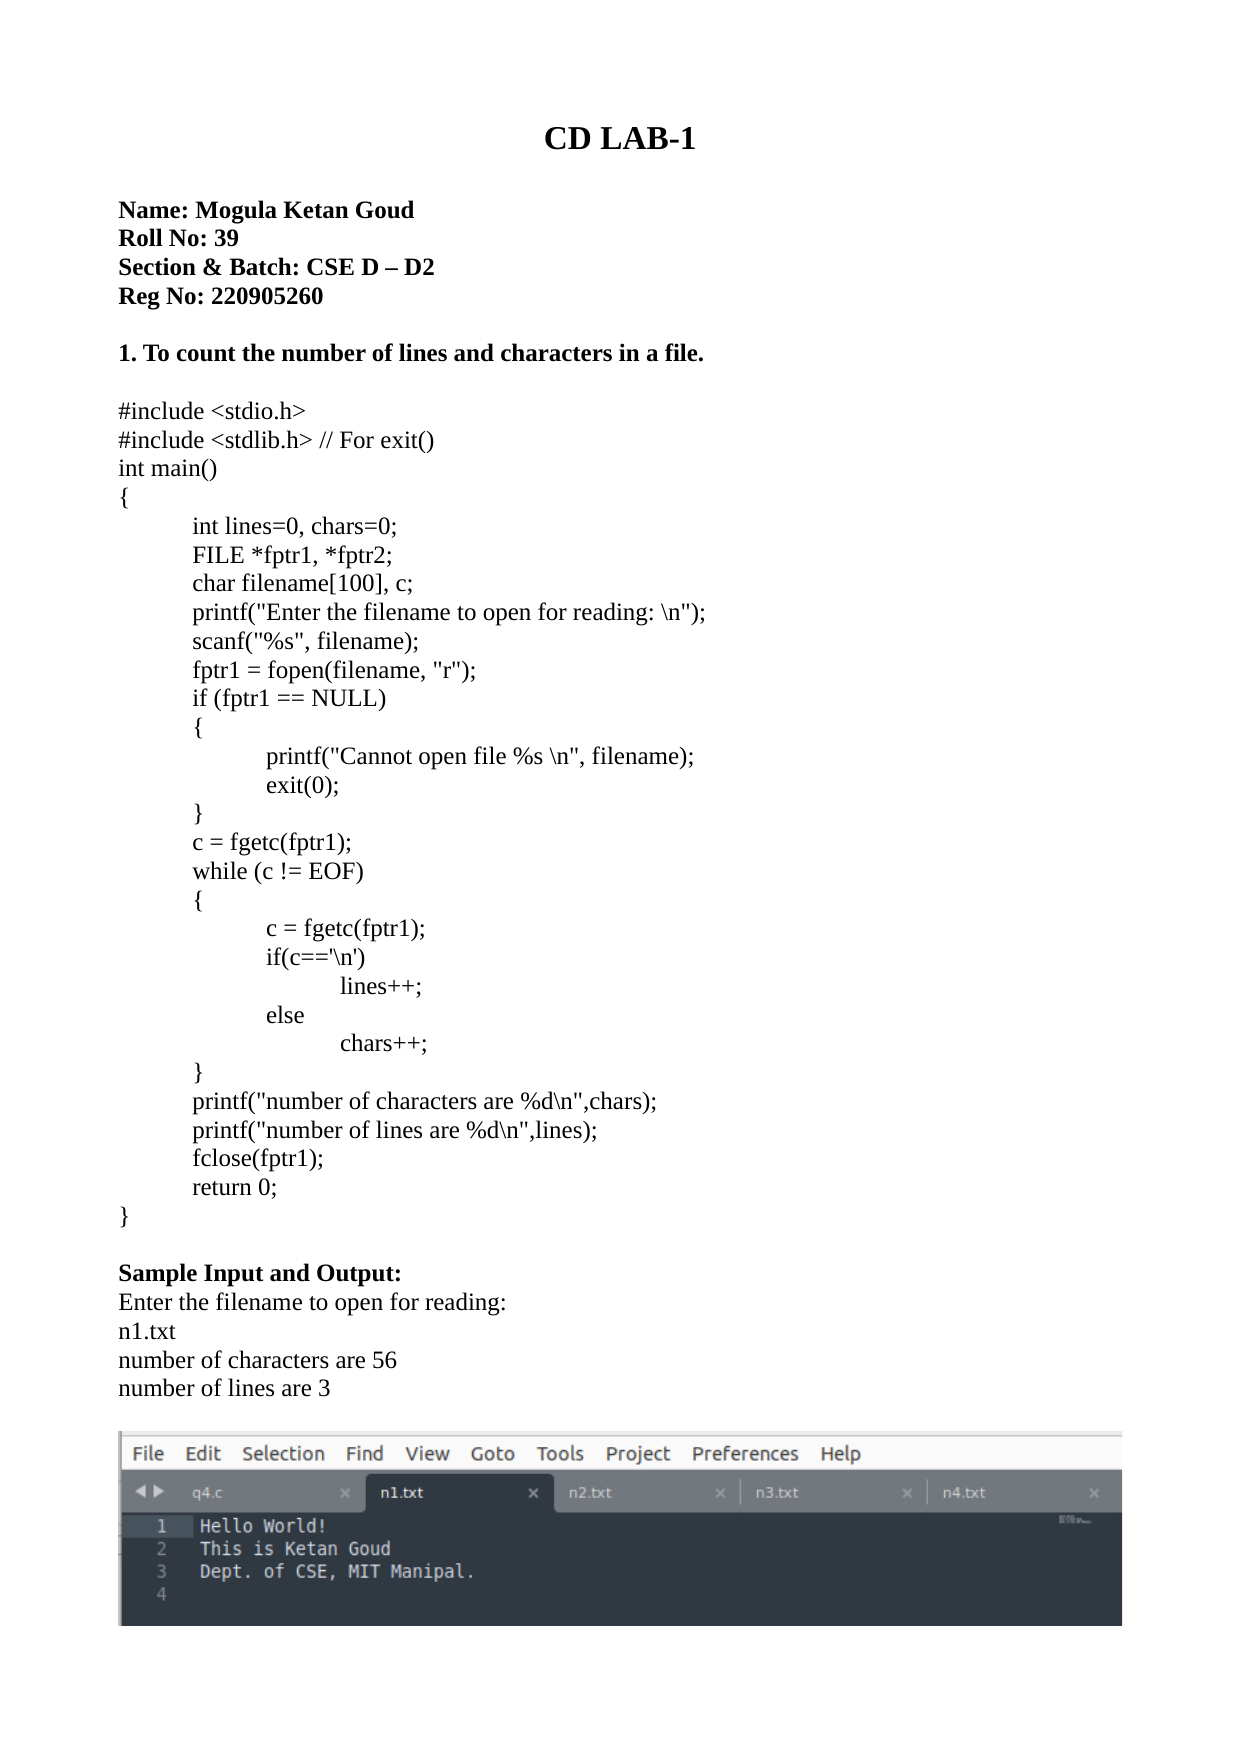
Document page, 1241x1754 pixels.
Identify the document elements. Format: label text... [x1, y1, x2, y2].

text number of characters are 56 [118, 1345, 1122, 1373]
text Roll No: 39 [118, 223, 1122, 252]
text char filename[100], c; [118, 568, 1122, 597]
text fptr1 = fopen(filename, "r"); [118, 655, 1122, 683]
text Name: Mogula Ketan Goud [118, 195, 1122, 223]
text else [118, 1000, 1122, 1028]
text int lines=0, chars=0; [118, 511, 1122, 540]
text while (c != EOF) [118, 856, 1122, 885]
text printf("number of lines are %d\n",lines); [118, 1115, 1122, 1143]
text if(c=='\n') [118, 942, 1122, 971]
text { [118, 712, 1122, 741]
text int main() [118, 453, 1122, 482]
text #include <stdlib.h> // For exit() [118, 425, 1122, 453]
text Section & Batch: CSE D – D2 [118, 252, 1122, 281]
text printf("Cannot open file %s \n", filename); [118, 741, 1122, 770]
text exit(0); [118, 770, 1122, 798]
text } [118, 1057, 1122, 1086]
text scanf("%s", filename); [118, 626, 1122, 655]
text fclose(fptr1); [118, 1143, 1122, 1172]
text c = fgetc(fptr1); [118, 913, 1122, 942]
picture [118, 1431, 1123, 1626]
text Reg No: 220905260 [118, 281, 1122, 310]
text { [118, 482, 1122, 511]
text Enter the filename to open for reading: [118, 1287, 1122, 1316]
text if (fptr1 == NULL) [118, 683, 1122, 712]
text { [118, 885, 1122, 913]
text printf("number of characters are %d\n",chars); [118, 1086, 1122, 1115]
text chars++; [118, 1028, 1122, 1057]
text number of lines are 3 [118, 1373, 1122, 1402]
text FILE *fptr1, *fptr2; [118, 540, 1122, 568]
text printf("Enter the filename to open for reading: \n"); [118, 597, 1122, 626]
text n1.txt [118, 1316, 1122, 1345]
text #include <stdio.h> [118, 396, 1122, 425]
text 1. To count the number of lines and characters in a file. [118, 338, 1122, 367]
text c = fgetc(fptr1); [118, 827, 1122, 856]
text lines++; [118, 971, 1122, 1000]
text Sample Input and Output: [118, 1258, 1122, 1287]
text CD LAB-1 [118, 118, 1122, 156]
text } [118, 798, 1122, 827]
text return 0; [118, 1172, 1122, 1201]
text } [118, 1201, 1122, 1230]
